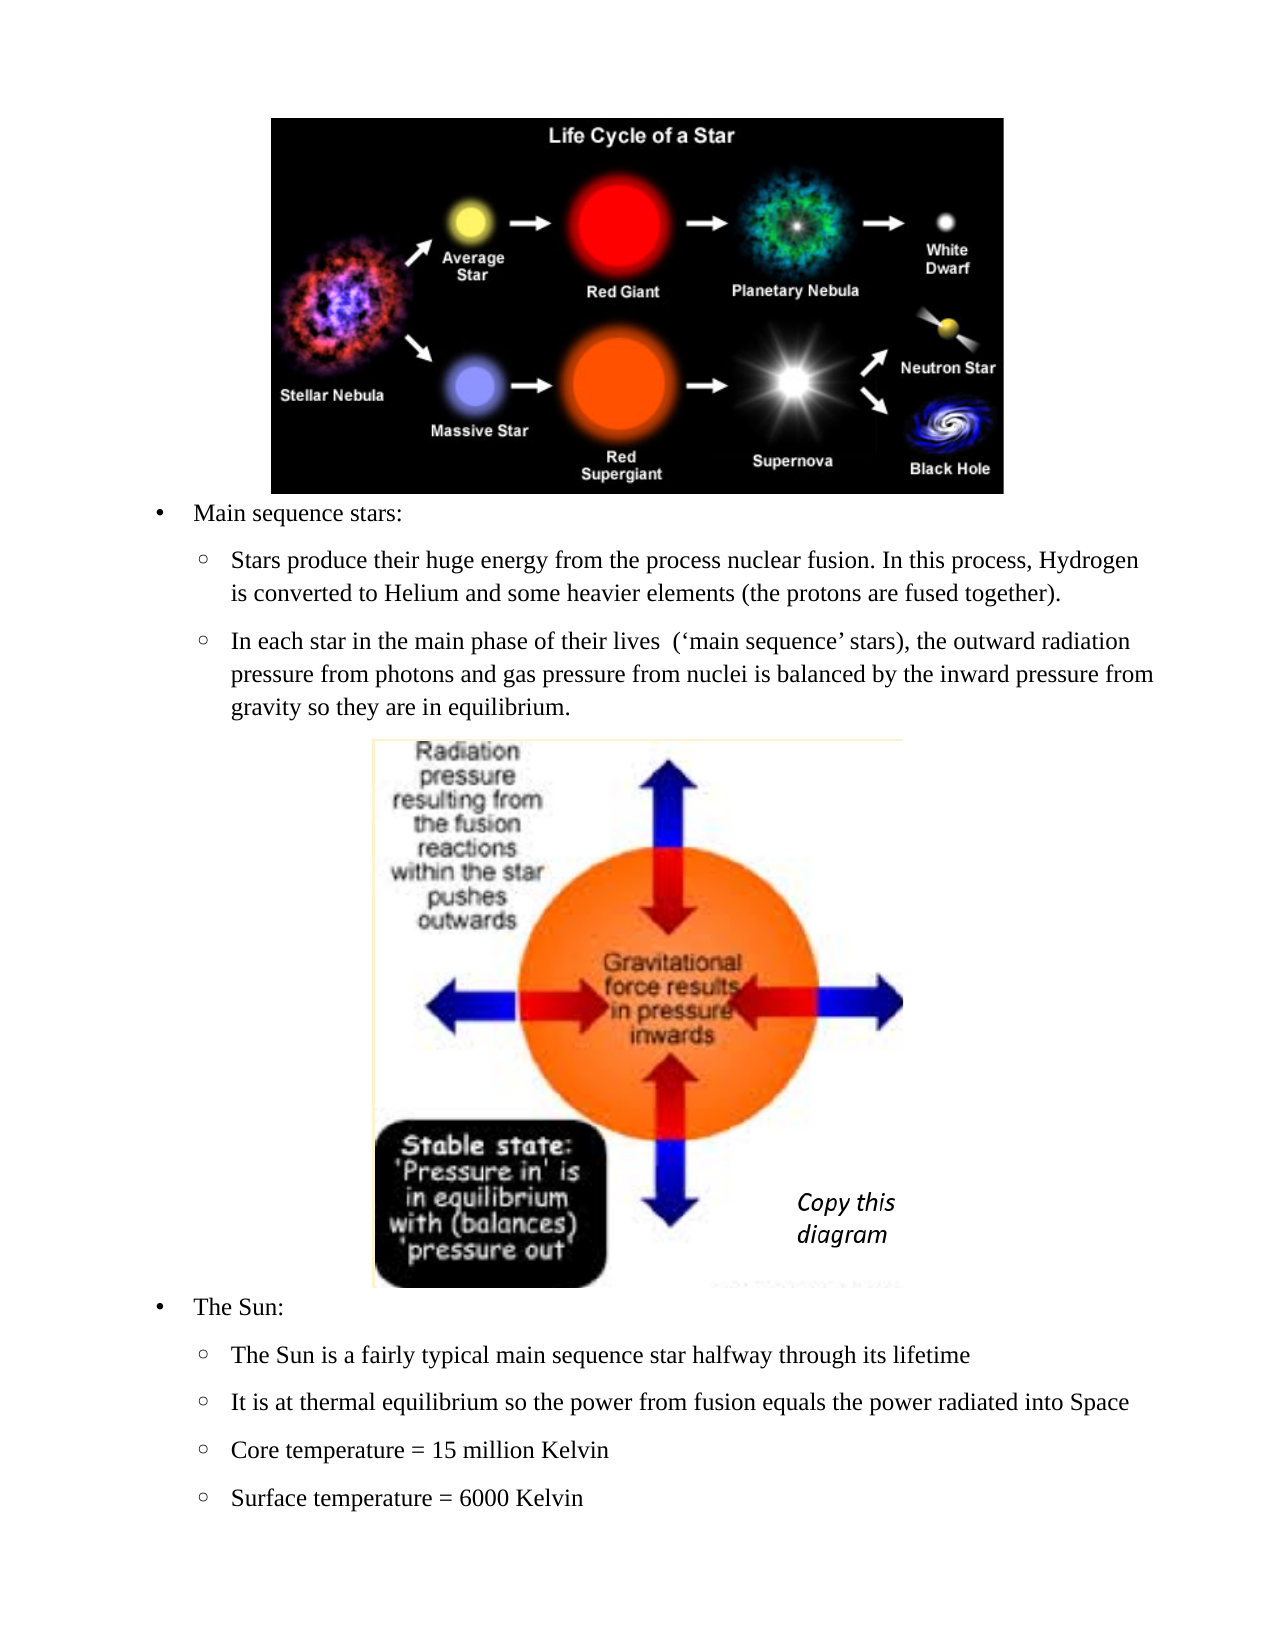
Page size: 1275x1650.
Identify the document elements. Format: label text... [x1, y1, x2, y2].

list Surface temperature = 6000 Kelvin [193, 1483, 1157, 1511]
picture [271, 118, 1004, 494]
list Core temperature = 15 million Kelvin [193, 1435, 1157, 1464]
list It is at thermal equilibrium so the power from fusion equals the power radiated into Space [193, 1387, 1157, 1416]
picture [371, 739, 904, 1288]
list Stars produce their huge energy from the process nuclear fusion. In this process, Hydrogen is converted to Helium and some heavier elements (the protons are fused together). [193, 546, 1157, 607]
list In each star in the main phase of their lives (‘main sequence’ stars), the outward radiation pressure from photons and gas pressure from nuclei is balanced by the inward pressure from gravity so they are in equilibrium. [193, 626, 1157, 721]
list The Sun: [156, 740, 1157, 1321]
list Main sequence stars: [156, 118, 1157, 527]
list The Sun is a fairly typical main sequence star halfway through its lifetime [193, 1340, 1157, 1368]
